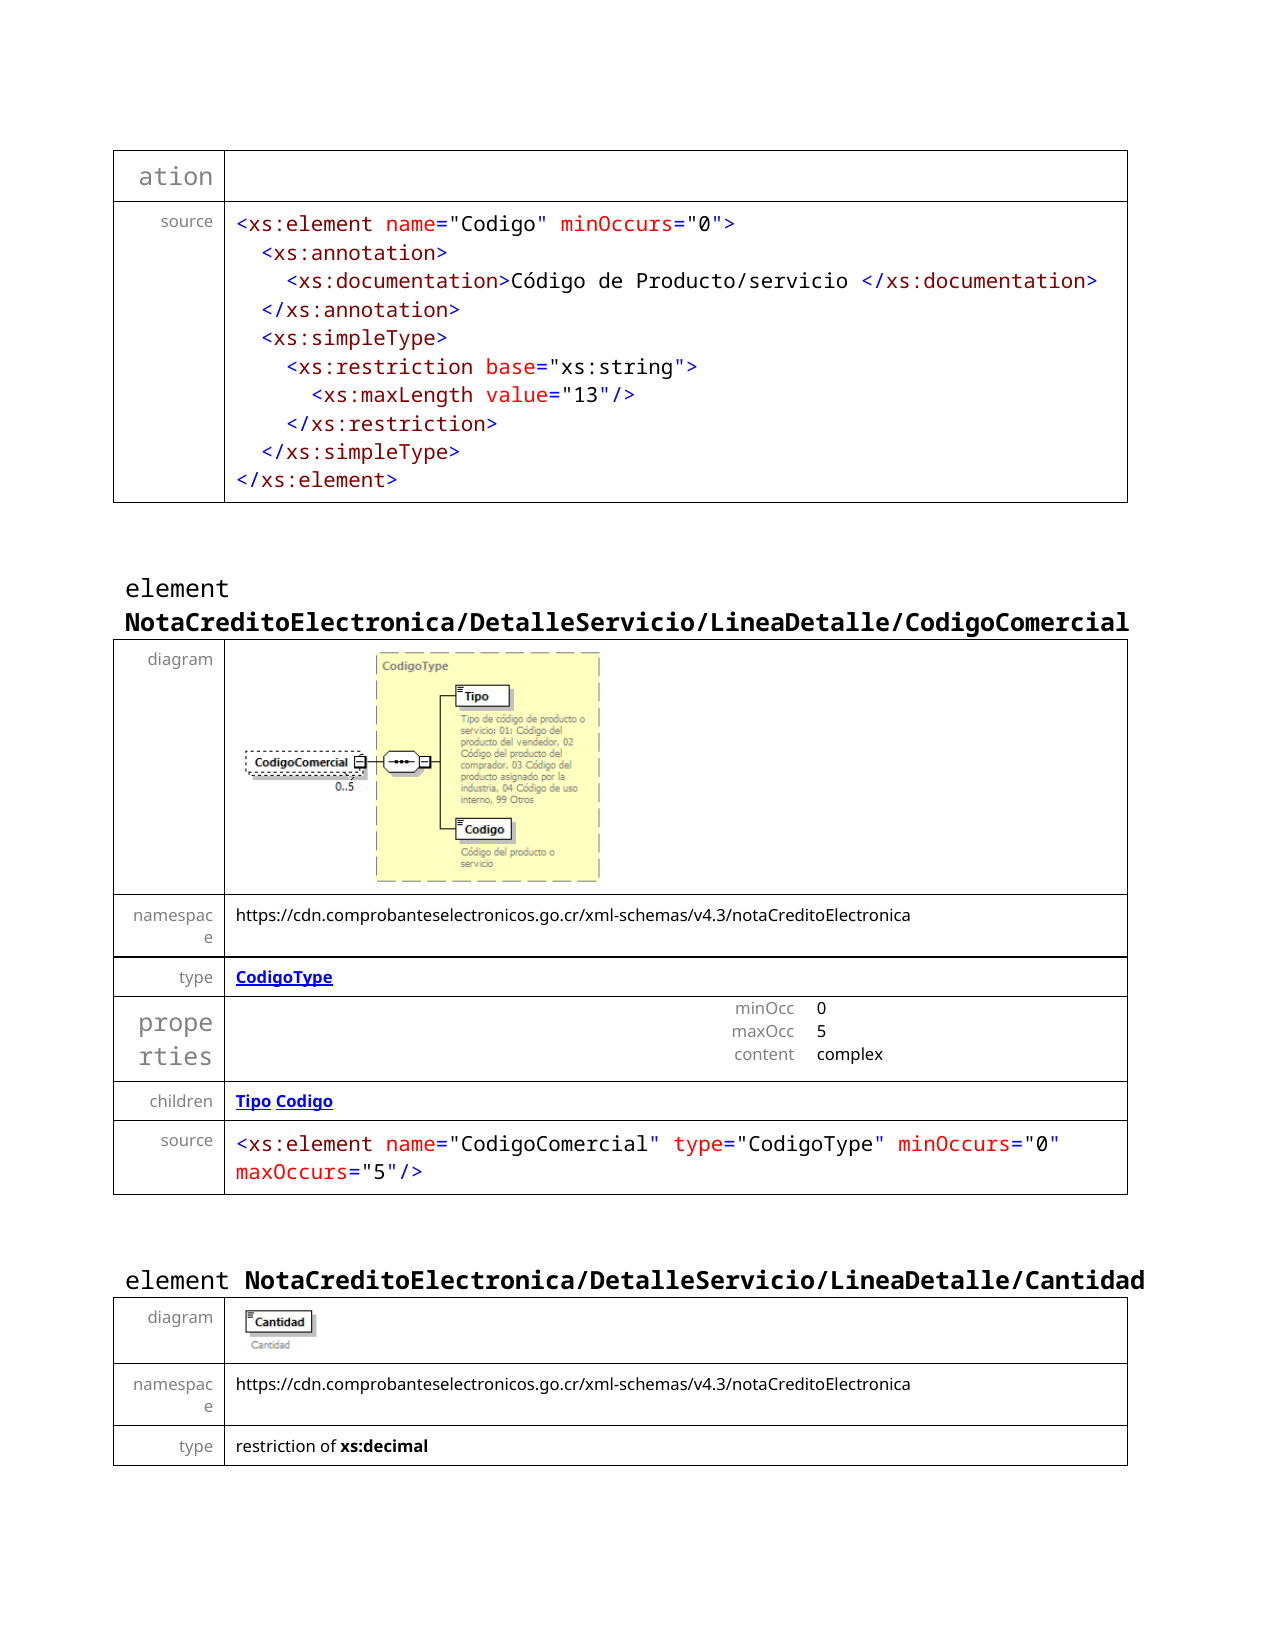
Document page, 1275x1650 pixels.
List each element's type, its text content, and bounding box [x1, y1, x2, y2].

table_header [225, 640, 1127, 894]
table_header diagram [114, 640, 224, 894]
table_cell namespace [114, 895, 224, 956]
table_cell type [114, 958, 224, 996]
picture [235, 1305, 327, 1356]
table_header [225, 1298, 1127, 1363]
table_header 0 [805, 997, 1127, 1019]
table_header diagram [114, 1298, 224, 1363]
table_cell ation [114, 151, 224, 201]
table_cell Tipo Codigo [225, 1082, 1127, 1120]
table_cell [225, 997, 1127, 1081]
picture [235, 648, 610, 887]
table_cell https://cdn.comprobanteselectronicos.go.cr/xml-schemas/v4.3/notaCreditoElectronica [225, 895, 1127, 956]
table_cell type [114, 1426, 224, 1465]
table_cell properties [114, 997, 224, 1081]
table_header minOcc [236, 997, 805, 1019]
table_cell namespace [114, 1364, 224, 1425]
table_cell [225, 151, 1127, 201]
text element NotaCreditoElectronica/DetalleServicio/LineaDetalle/CodigoComercial [125, 571, 1150, 639]
table_cell restriction of xs:decimal [225, 1426, 1127, 1465]
table_cell CodigoType [225, 958, 1127, 996]
table_cell <xs:element name="Codigo" minOccurs="0"> <xs:annotation> <xs:documentation>Código de Producto/servicio </xs:documentation> </xs:annotation> <xs:simpleType> <xs:restriction base="xs:string"> <xs:maxLength value="13"/> </xs:restriction> </xs:simpleType> </xs:element> [225, 202, 1127, 502]
table_cell complex [805, 1042, 1127, 1065]
table_cell https://cdn.comprobanteselectronicos.go.cr/xml-schemas/v4.3/notaCreditoElectronica [225, 1364, 1127, 1425]
table_cell content [236, 1042, 805, 1065]
text element NotaCreditoElectronica/DetalleServicio/LineaDetalle/Cantidad [125, 1263, 1150, 1297]
table_cell source [114, 1121, 224, 1193]
table_cell 5 [805, 1020, 1127, 1042]
table_cell <xs:element name="CodigoComercial" type="CodigoType" minOccurs="0" maxOccurs="5"/> [225, 1121, 1127, 1193]
table_cell maxOcc [236, 1020, 805, 1042]
table_cell source [114, 202, 224, 502]
table_cell children [114, 1082, 224, 1120]
